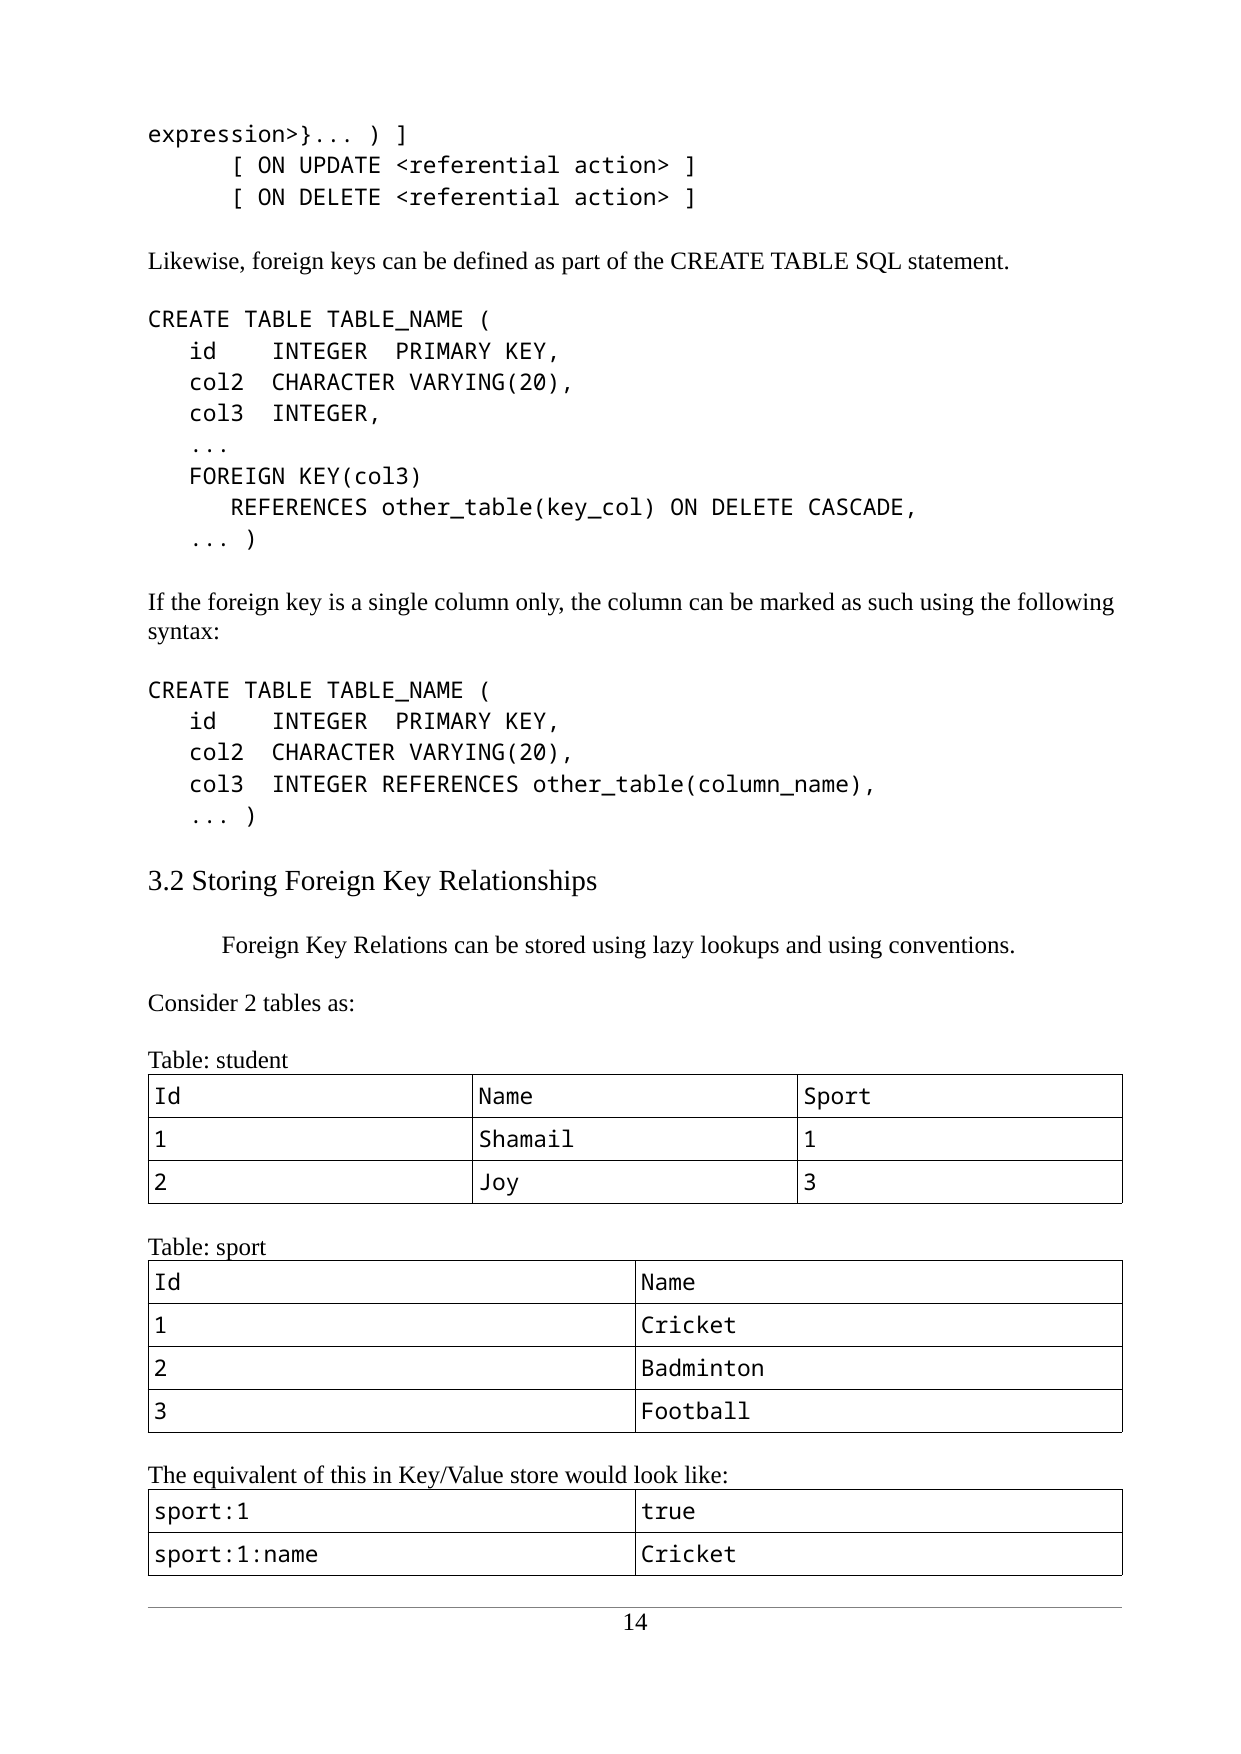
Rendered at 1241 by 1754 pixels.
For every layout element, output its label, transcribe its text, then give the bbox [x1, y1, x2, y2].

table_cell 1 [149, 1304, 635, 1346]
text Likewise, foreign keys can be defined as part of the CREATE TABLE SQL statement. [148, 246, 1122, 275]
text [ ON DELETE <referential action> ] [148, 181, 1122, 212]
text col3 INTEGER, [148, 397, 1122, 428]
table_cell Cricket [636, 1533, 1122, 1575]
text CREATE TABLE TABLE_NAME ( [148, 303, 1122, 335]
text Table: student [148, 1046, 1122, 1074]
text col2 CHARACTER VARYING(20), [148, 736, 1122, 767]
table_cell 2 [149, 1161, 472, 1203]
table_cell 2 [149, 1347, 635, 1389]
text Table: sport [148, 1232, 1122, 1260]
text col2 CHARACTER VARYING(20), [148, 366, 1122, 397]
table_header Sport [798, 1075, 1122, 1117]
table_cell Joy [473, 1161, 797, 1203]
table_cell 1 [798, 1118, 1122, 1160]
table_cell 3 [149, 1390, 635, 1432]
text CREATE TABLE TABLE_NAME ( [148, 674, 1122, 705]
text expression>}... ) ] [148, 118, 1122, 149]
text col3 INTEGER REFERENCES other_table(column_name), [148, 767, 1122, 799]
table_header Name [473, 1075, 797, 1117]
table_header sport:1 [149, 1490, 635, 1532]
table_cell Cricket [636, 1304, 1122, 1346]
table_cell sport:1:name [149, 1533, 635, 1575]
text The equivalent of this in Key/Value store would look like: [148, 1461, 1122, 1489]
table_cell 1 [149, 1118, 472, 1160]
table_cell 3 [798, 1161, 1122, 1203]
text ... ) [148, 522, 1122, 553]
table_cell Football [636, 1390, 1122, 1432]
table_header Id [149, 1261, 635, 1303]
text id INTEGER PRIMARY KEY, [148, 335, 1122, 366]
text ... ) [148, 799, 1122, 830]
table_cell Badminton [636, 1347, 1122, 1389]
text REFERENCES other_table(key_col) ON DELETE CASCADE, [148, 491, 1122, 522]
text Foreign Key Relations can be stored using lazy lookups and using conventions. [148, 931, 1122, 959]
table_cell Shamail [473, 1118, 797, 1160]
text id INTEGER PRIMARY KEY, [148, 705, 1122, 736]
text FOREIGN KEY(col3) [148, 460, 1122, 491]
text If the foreign key is a single column only, the column can be marked as such using the following syntax: [148, 587, 1122, 645]
table_header Id [149, 1075, 472, 1117]
table_header true [636, 1490, 1122, 1532]
text ... [148, 428, 1122, 460]
text [ ON UPDATE <referential action> ] [148, 149, 1122, 181]
table_header Name [636, 1261, 1122, 1303]
text Consider 2 tables as: [148, 988, 1122, 1017]
text 3.2 Storing Foreign Key Relationships [148, 863, 1122, 897]
